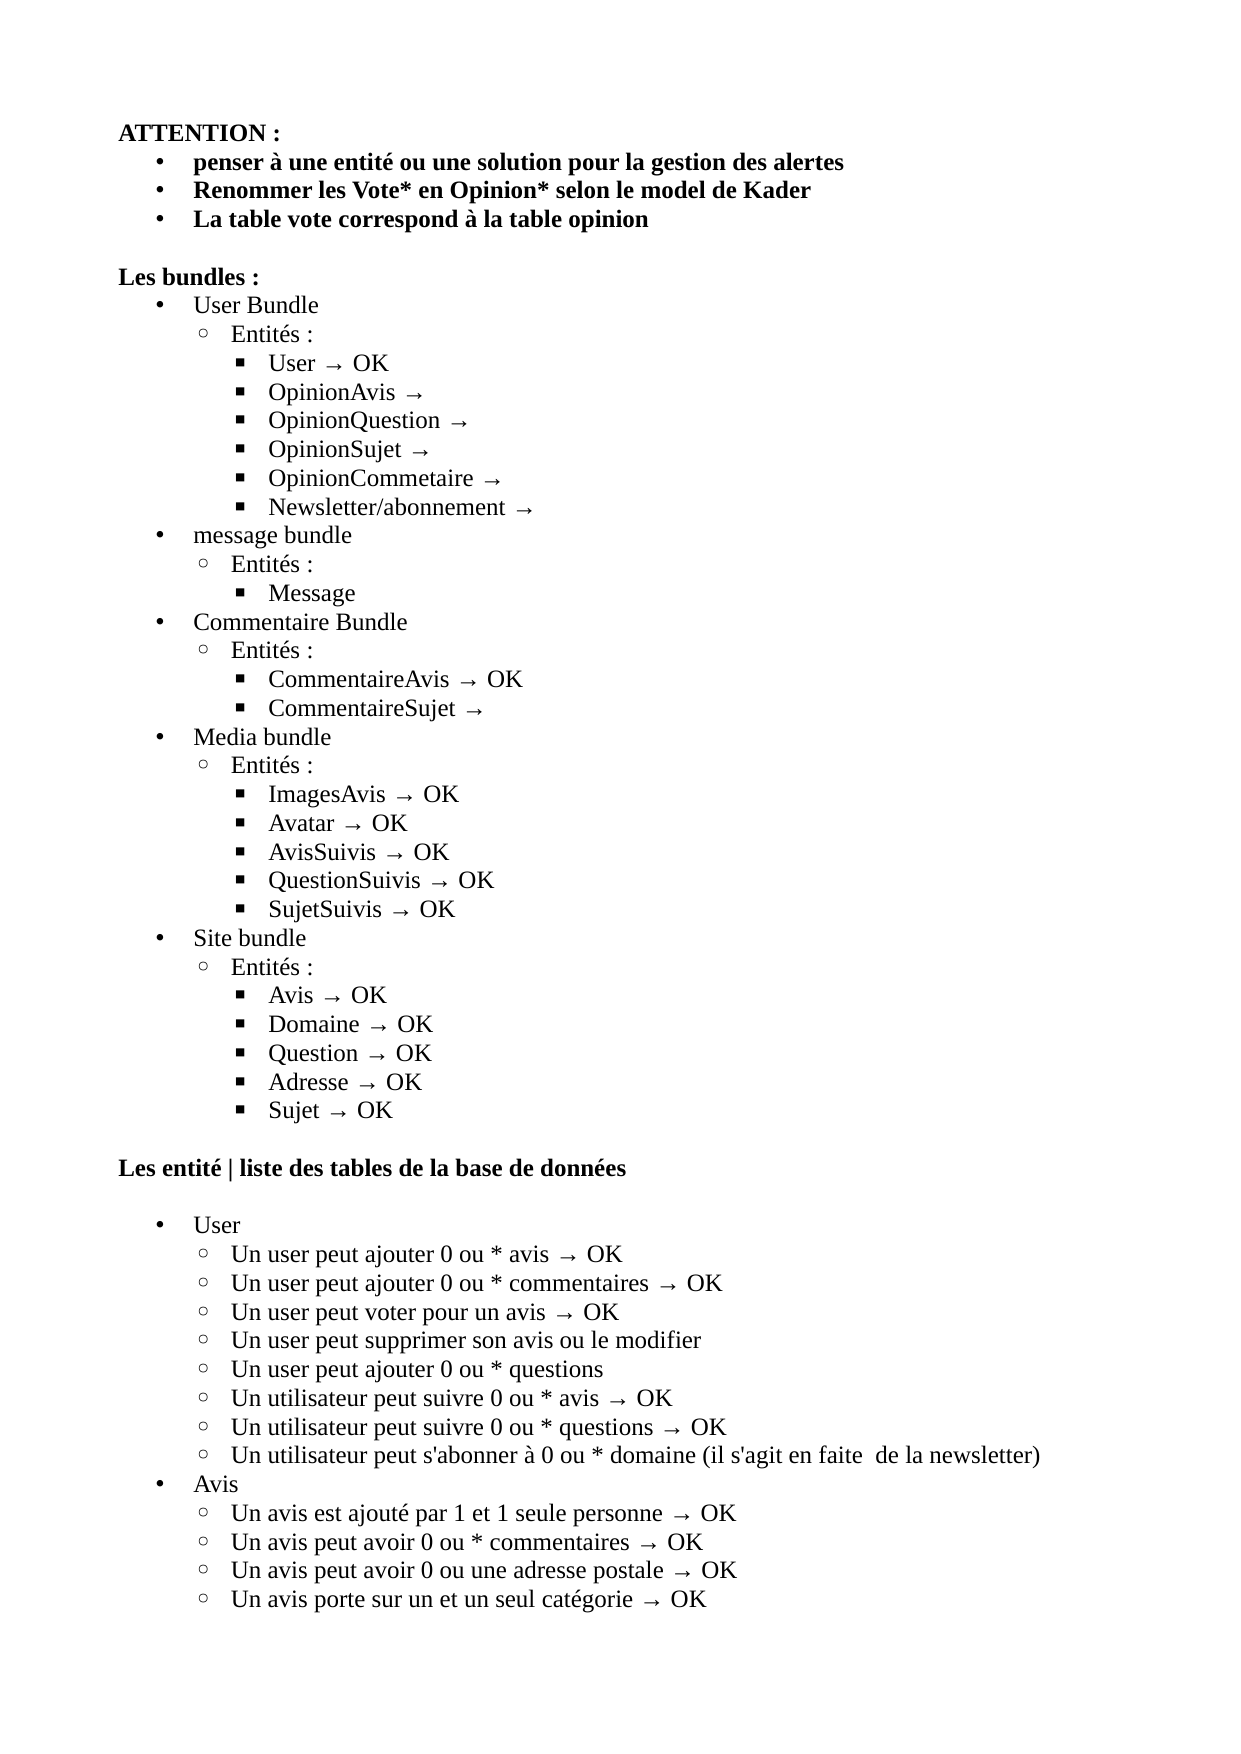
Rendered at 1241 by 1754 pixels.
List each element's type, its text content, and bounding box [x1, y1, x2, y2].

list Media bundle [156, 722, 1122, 751]
list Commentaire Bundle [156, 607, 1122, 636]
list Un user peut supprimer son avis ou le modifier [193, 1326, 1122, 1354]
list penser à une entité ou une solution pour la gestion des alertes [156, 147, 1122, 176]
list Un user peut ajouter 0 ou * commentaires → OK [193, 1268, 1122, 1297]
list Question → OK [231, 1038, 1122, 1067]
list Renommer les Vote* en Opinion* selon le model de Kader [156, 176, 1122, 204]
list Entités : [193, 952, 1122, 981]
list Message [231, 578, 1122, 607]
list User [156, 1211, 1122, 1239]
list QuestionSuivis → OK [231, 866, 1122, 894]
list Entités : [193, 751, 1122, 779]
list OpinionSujet → [231, 434, 1122, 463]
list ImagesAvis → OK [231, 779, 1122, 808]
list Avatar → OK [231, 808, 1122, 837]
text ATTENTION : [118, 118, 1122, 147]
list Entités : [193, 636, 1122, 664]
list Sujet → OK [231, 1096, 1122, 1124]
list Newsletter/abonnement → [231, 492, 1122, 521]
list La table vote correspond à la table opinion [156, 204, 1122, 233]
list Un avis peut avoir 0 ou * commentaires → OK [193, 1527, 1122, 1556]
text Les bundles : [118, 262, 1122, 291]
list OpinionCommetaire → [231, 463, 1122, 492]
list Un user peut voter pour un avis → OK [193, 1297, 1122, 1326]
list Entités : [193, 549, 1122, 578]
list Domaine → OK [231, 1009, 1122, 1038]
list Un user peut ajouter 0 ou * avis → OK [193, 1239, 1122, 1268]
list Un user peut ajouter 0 ou * questions [193, 1354, 1122, 1383]
list SujetSuivis → OK [231, 894, 1122, 923]
list AvisSuivis → OK [231, 837, 1122, 866]
list Un avis est ajouté par 1 et 1 seule personne → OK [193, 1498, 1122, 1527]
list Adresse → OK [231, 1067, 1122, 1096]
text Les entité | liste des tables de la base de données [118, 1153, 1122, 1182]
list Site bundle [156, 923, 1122, 952]
list CommentaireAvis → OK [231, 664, 1122, 693]
list message bundle [156, 521, 1122, 549]
list OpinionAvis → [231, 377, 1122, 406]
list Un utilisateur peut s'abonner à 0 ou * domaine (il s'agit en faite de la newsletter) [193, 1441, 1122, 1469]
list Un avis peut avoir 0 ou une adresse postale → OK [193, 1556, 1122, 1584]
list Un avis porte sur un et un seul catégorie → OK [193, 1584, 1122, 1613]
list User Bundle [156, 291, 1122, 319]
list Avis → OK [231, 981, 1122, 1009]
list CommentaireSujet → [231, 693, 1122, 722]
list Un utilisateur peut suivre 0 ou * avis → OK [193, 1383, 1122, 1412]
list OpinionQuestion → [231, 406, 1122, 434]
list Entités : [193, 319, 1122, 348]
list Avis [156, 1469, 1122, 1498]
list User → OK [231, 348, 1122, 377]
list Un utilisateur peut suivre 0 ou * questions → OK [193, 1412, 1122, 1441]
